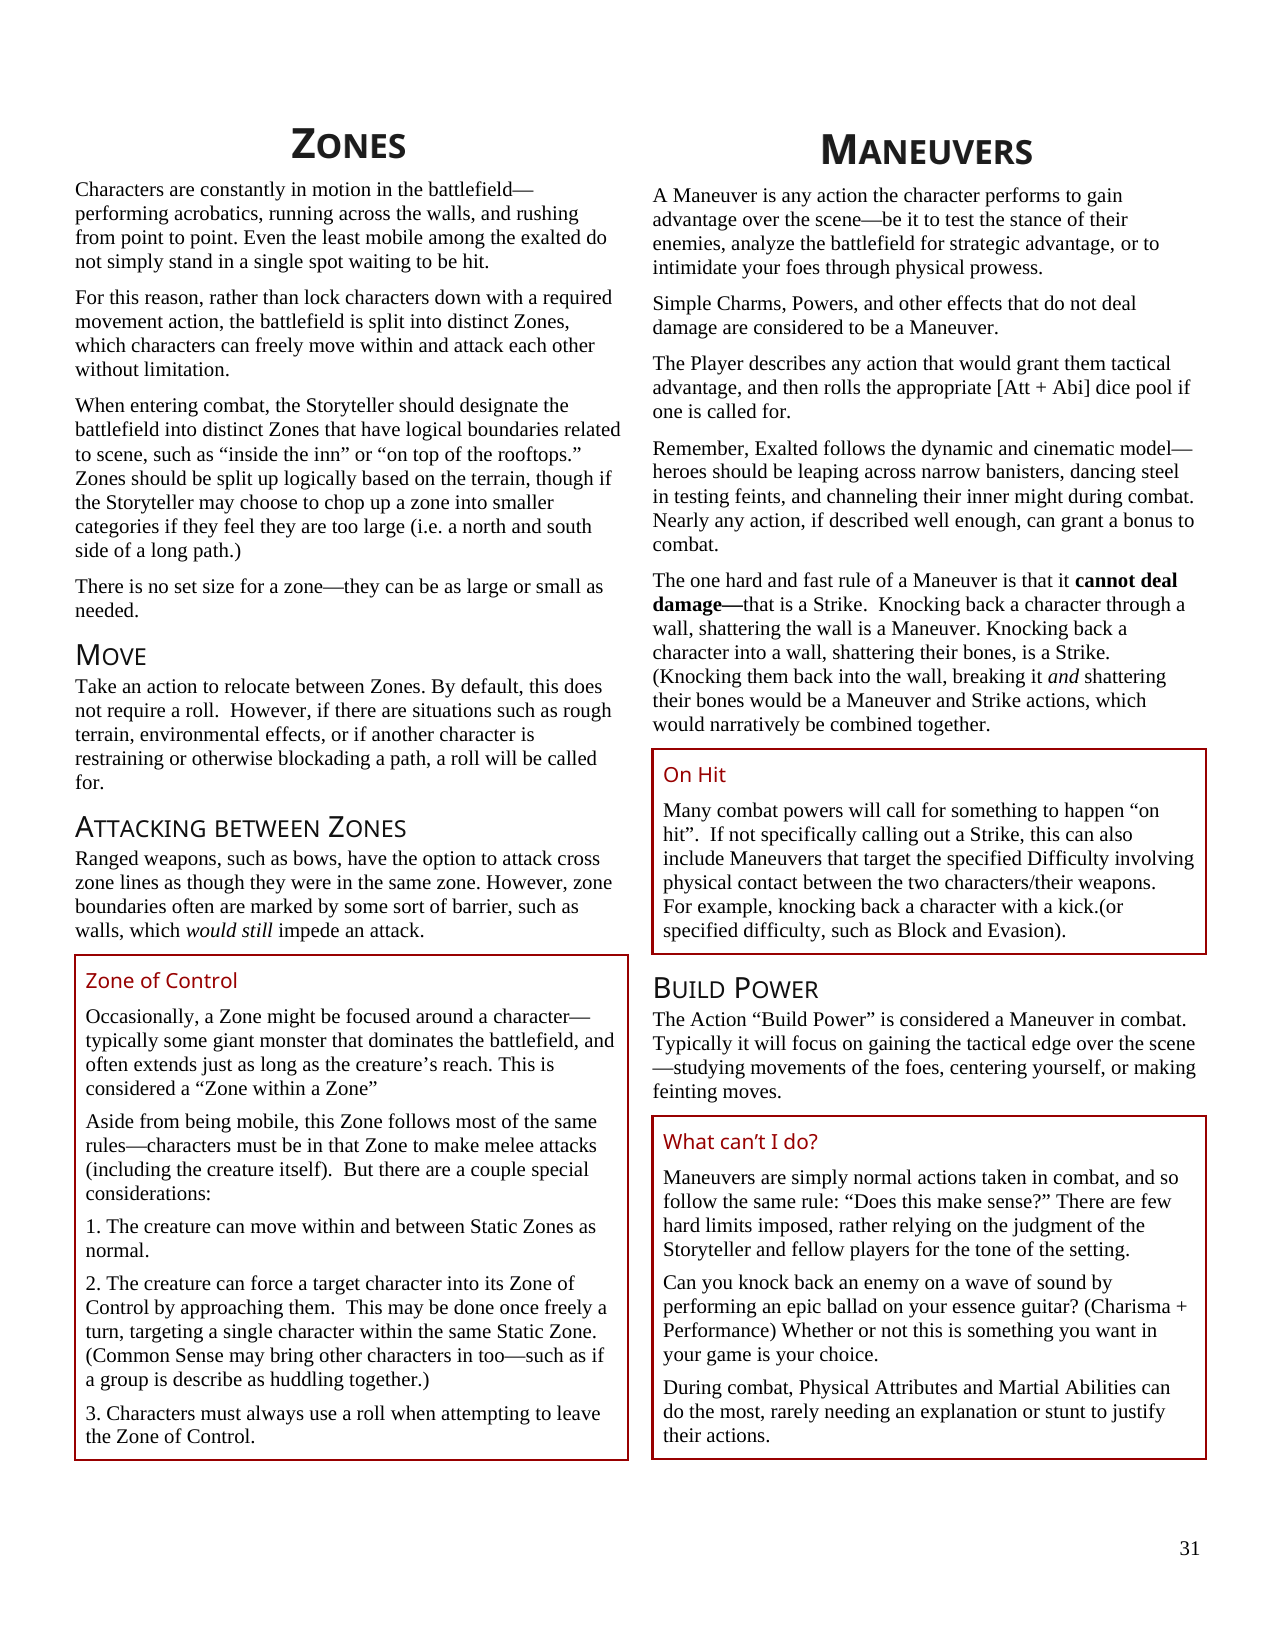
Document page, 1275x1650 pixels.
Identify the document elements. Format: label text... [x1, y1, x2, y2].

text A Maneuver is any action the character performs to gain advantage over the scene—be it to test the stance of their enemies, analyze the battlefield for strategic advantage, or to intimidate your foes through physical prowess. [652, 183, 1200, 279]
text The Action “Build Power” is considered a Maneuver in combat. Typically it will focus on gaining the tactical edge over the scene—studying movements of the foes, centering yourself, or making feinting moves. [652, 1007, 1200, 1103]
text There is no set size for a zone—they can be as large or small as needed. [75, 574, 622, 622]
table_header Zone of Control Occasionally, a Zone might be focused around a character—typically some giant monster that dominates the battlefield, and often extends just as long as the creature’s reach. This is considered a “Zone within a Zone” Aside from being mobile, this Zone follows most of the same rules—characters must be in that Zone to make melee attacks (including the creature itself). But there are a couple special considerations: 1. The creature can move within and between Static Zones as normal. 2. The creature can force a target character into its Zone of Control by approaching them. This may be done once freely a turn, targeting a single character within the same Static Zone. (Common Sense may bring other characters in too—such as if a group is describe as huddling together.) 3. Characters must always use a roll when attempting to leave the Zone of Control. [76, 956, 627, 1459]
table_header On Hit Many combat powers will call for something to happen “on hit”. If not specifically calling out a Strike, this can also include Maneuvers that target the specified Difficulty involving physical contact between the two characters/their weapons. For example, knocking back a character with a kick.(or specified difficulty, such as Block and Evasion). [654, 750, 1205, 953]
text The one hard and fast rule of a Maneuver is that it cannot deal damage—that is a Strike. Knocking back a character through a wall, shattering the wall is a Maneuver. Knocking back a character into a wall, shattering their bones, is a Strike. (Knocking them back into the wall, breaking it and shattering their bones would be a Maneuver and Strike actions, which would narratively be combined together. [652, 568, 1200, 736]
subtitle Maneuvers [652, 120, 1200, 177]
text Take an action to relocate between Zones. By default, this does not require a roll. However, if there are situations such as rough terrain, environmental effects, or if another character is restraining or otherwise blockading a path, a roll will be called for. [75, 673, 622, 794]
subtitle Build Power [652, 967, 1200, 1007]
text The Player describes any action that would grant them tactical advantage, and then rolls the appropriate [Att + Abi] dice pool if one is called for. [652, 351, 1200, 423]
subtitle Attacking between Zones [75, 806, 622, 846]
text Simple Charms, Powers, and other effects that do not deal damage are considered to be a Maneuver. [652, 291, 1200, 339]
text Ranged weapons, such as bows, have the option to attack cross zone lines as though they were in the same zone. However, zone boundaries often are marked by some sort of barrier, such as walls, which would still impede an attack. [75, 846, 622, 942]
text Remember, Exalted follows the dynamic and cinematic model—heroes should be leaping across narrow banisters, dancing steel in testing feints, and channeling their inner might during combat. Nearly any action, if described well enough, can grant a bonus to combat. [652, 435, 1200, 556]
subtitle Move [75, 634, 622, 673]
table_header What can’t I do? Maneuvers are simply normal actions taken in combat, and so follow the same rule: “Does this make sense?” There are few hard limits imposed, rather relying on the judgment of the Storyteller and fellow players for the tone of the setting. Can you knock back an enemy on a wave of sound by performing an epic ballad on your essence guitar? (Charisma + Performance) Whether or not this is something you want in your game is your choice. During combat, Physical Attributes and Martial Abilities can do the most, rarely needing an explanation or stunt to justify their actions. [654, 1117, 1205, 1458]
text When entering combat, the Storyteller should designate the battlefield into distinct Zones that have logical boundaries related to scene, such as “inside the inn” or “on top of the rooftops.” Zones should be split up logically based on the terrain, though if the Storyteller may choose to chop up a zone into smaller categories if they feel they are too large (i.e. a north and south side of a long path.) [75, 393, 622, 562]
text For this reason, rather than lock characters down with a required movement action, the battlefield is split into distinct Zones, which characters can freely move within and attack each other without limitation. [75, 285, 622, 381]
subtitle Zones [75, 114, 622, 171]
text Characters are constantly in motion in the battlefield—performing acrobatics, running across the walls, and rushing from point to point. Even the least mobile among the exalted do not simply stand in a single spot waiting to be hit. [75, 177, 622, 273]
